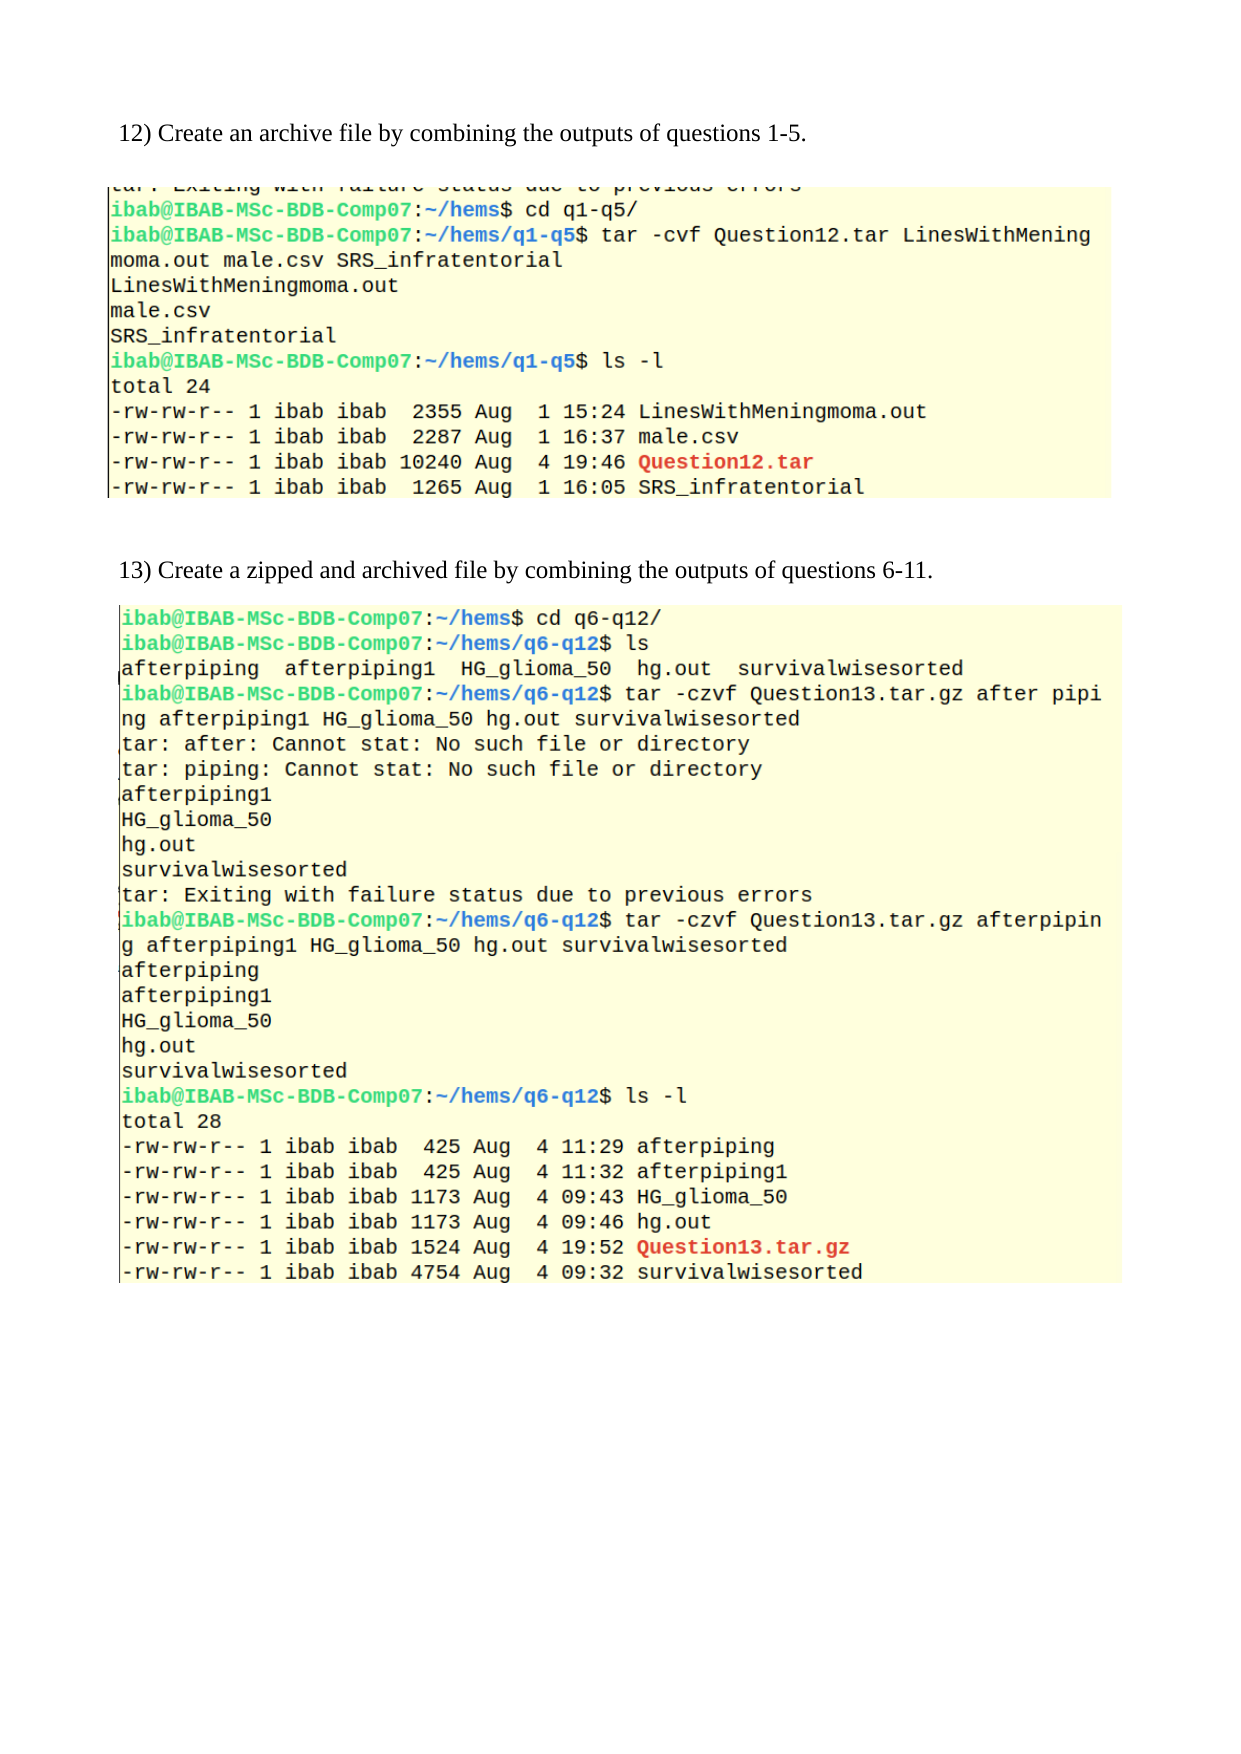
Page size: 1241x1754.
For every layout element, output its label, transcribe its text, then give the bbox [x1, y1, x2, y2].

picture [118, 605, 1123, 1283]
text 12) Create an archive file by combining the outputs of questions 1-5. [118, 118, 1122, 147]
picture [107, 187, 1112, 498]
text 13) Create a zipped and archived file by combining the outputs of questions 6-11. [118, 555, 1122, 583]
